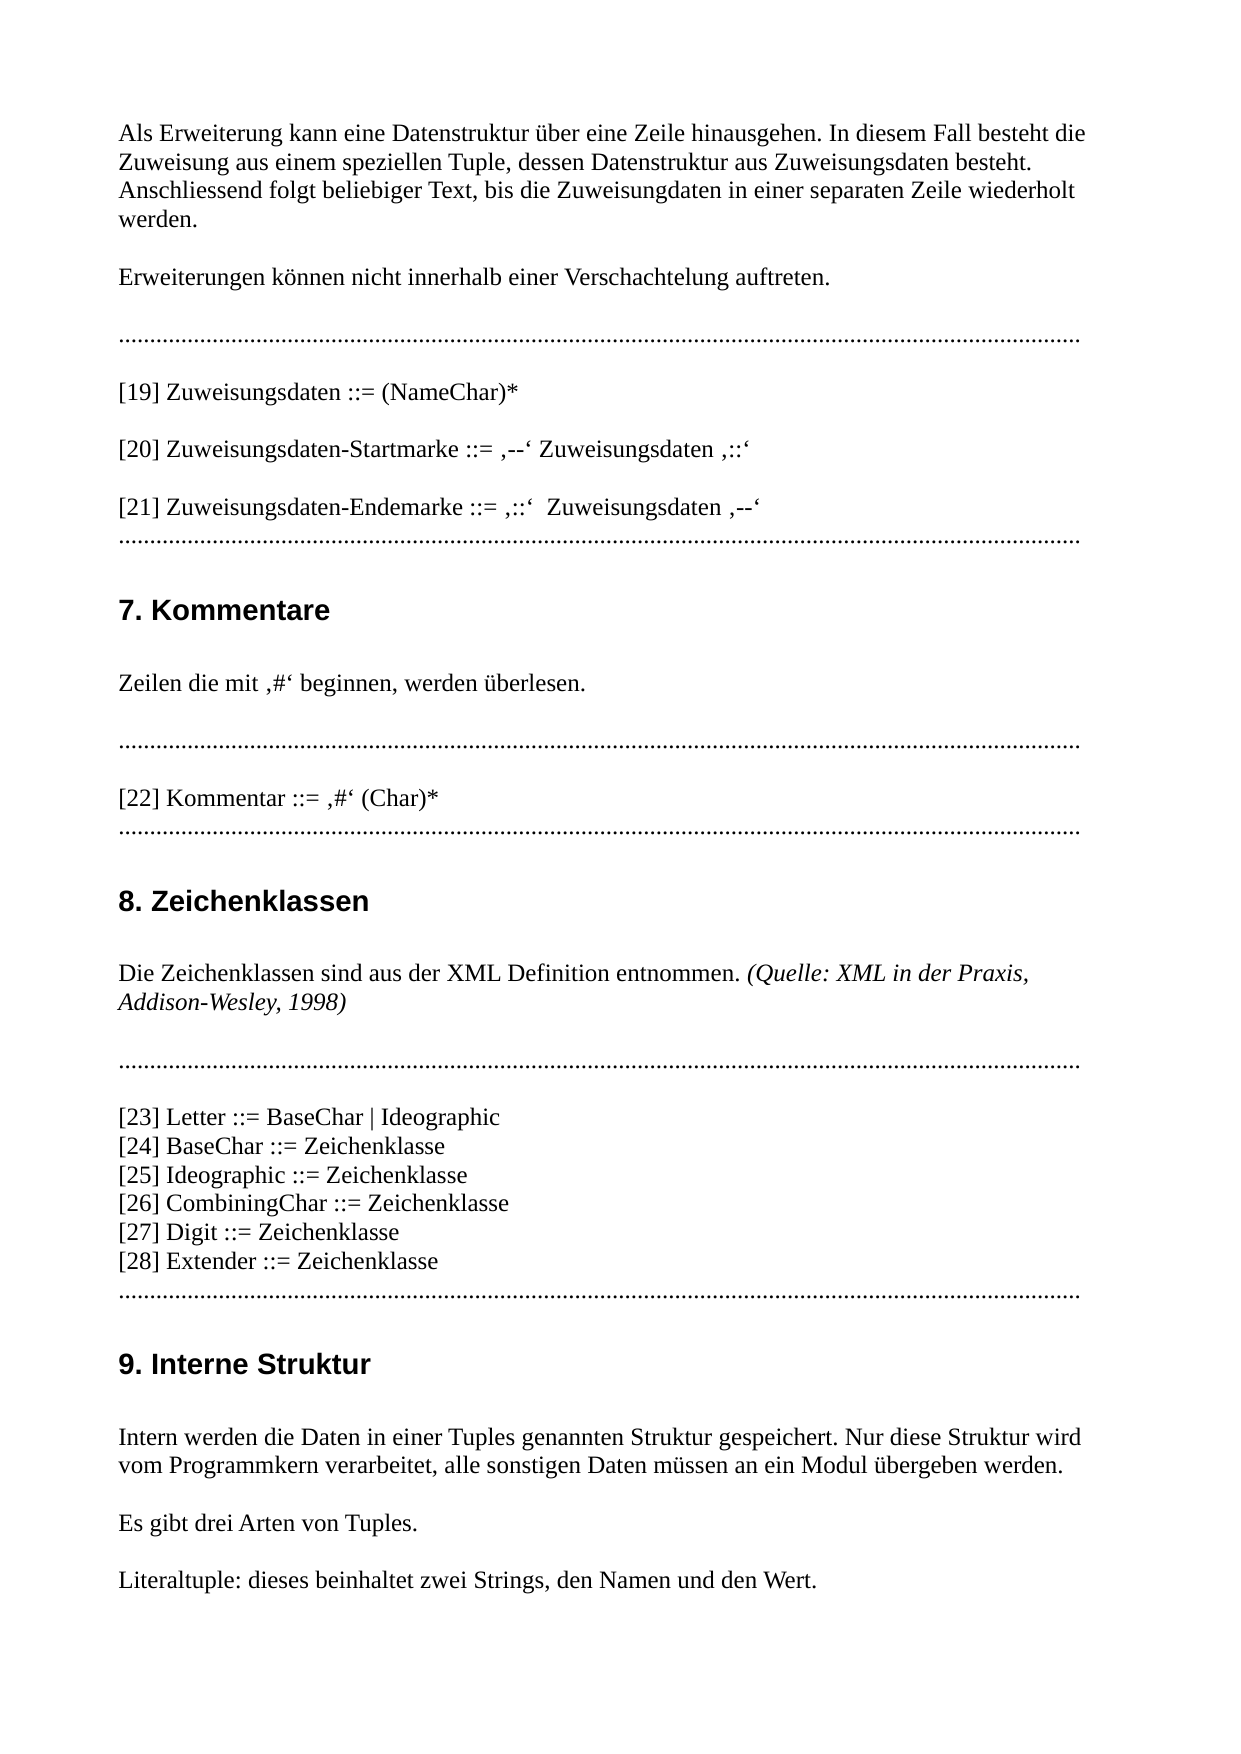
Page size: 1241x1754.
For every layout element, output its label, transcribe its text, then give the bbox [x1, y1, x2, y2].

text Zeilen die mit ‚#‘ beginnen, werden überlesen. [118, 668, 1122, 696]
text .......................................................................................................................................................... [118, 521, 1122, 549]
text Als Erweiterung kann eine Datenstruktur über eine Zeile hinausgehen. In diesem Fall besteht die Zuweisung aus einem speziellen Tuple, dessen Datenstruktur aus Zuweisungsdaten besteht. Anschliessend folgt beliebiger Text, bis die Zuweisungdaten in einer separaten Zeile wiederholt werden. [118, 118, 1122, 233]
text .......................................................................................................................................................... [118, 725, 1122, 754]
text [24] BaseChar ::= Zeichenklasse [118, 1131, 1122, 1160]
text Erweiterungen können nicht innerhalb einer Verschachtelung auftreten. [118, 262, 1122, 291]
text Die Zeichenklassen sind aus der XML Definition entnommen. (Quelle: XML in der Praxis, Addison-Wesley, 1998) [118, 958, 1122, 1016]
text [21] Zuweisungsdaten-Endemarke ::= ‚::‘ Zuweisungsdaten ‚--‘ [118, 492, 1122, 521]
text .......................................................................................................................................................... [118, 1275, 1122, 1303]
text Es gibt drei Arten von Tuples. [118, 1508, 1122, 1537]
text [20] Zuweisungsdaten-Startmarke ::= ‚--‘ Zuweisungsdaten ‚::‘ [118, 434, 1122, 463]
subtitle 8. Zeichenklassen [118, 883, 1122, 917]
text [25] Ideographic ::= Zeichenklasse [118, 1160, 1122, 1188]
text [26] CombiningChar ::= Zeichenklasse [118, 1188, 1122, 1217]
text Literaltuple: dieses beinhaltet zwei Strings, den Namen und den Wert. [118, 1566, 1122, 1594]
subtitle 9. Interne Struktur [118, 1347, 1122, 1381]
text Intern werden die Daten in einer Tuples genannten Struktur gespeichert. Nur diese Struktur wird vom Programmkern verarbeitet, alle sonstigen Daten müssen an ein Modul übergeben werden. [118, 1422, 1122, 1479]
text [27] Digit ::= Zeichenklasse [118, 1217, 1122, 1246]
text .......................................................................................................................................................... [118, 811, 1122, 840]
text .......................................................................................................................................................... [118, 319, 1122, 348]
text [23] Letter ::= BaseChar | Ideographic [118, 1102, 1122, 1131]
text .......................................................................................................................................................... [118, 1045, 1122, 1073]
subtitle 7. Kommentare [118, 593, 1122, 626]
text [19] Zuweisungsdaten ::= (NameChar)* [118, 377, 1122, 406]
text [22] Kommentar ::= ‚#‘ (Char)* [118, 783, 1122, 811]
text [28] Extender ::= Zeichenklasse [118, 1246, 1122, 1275]
